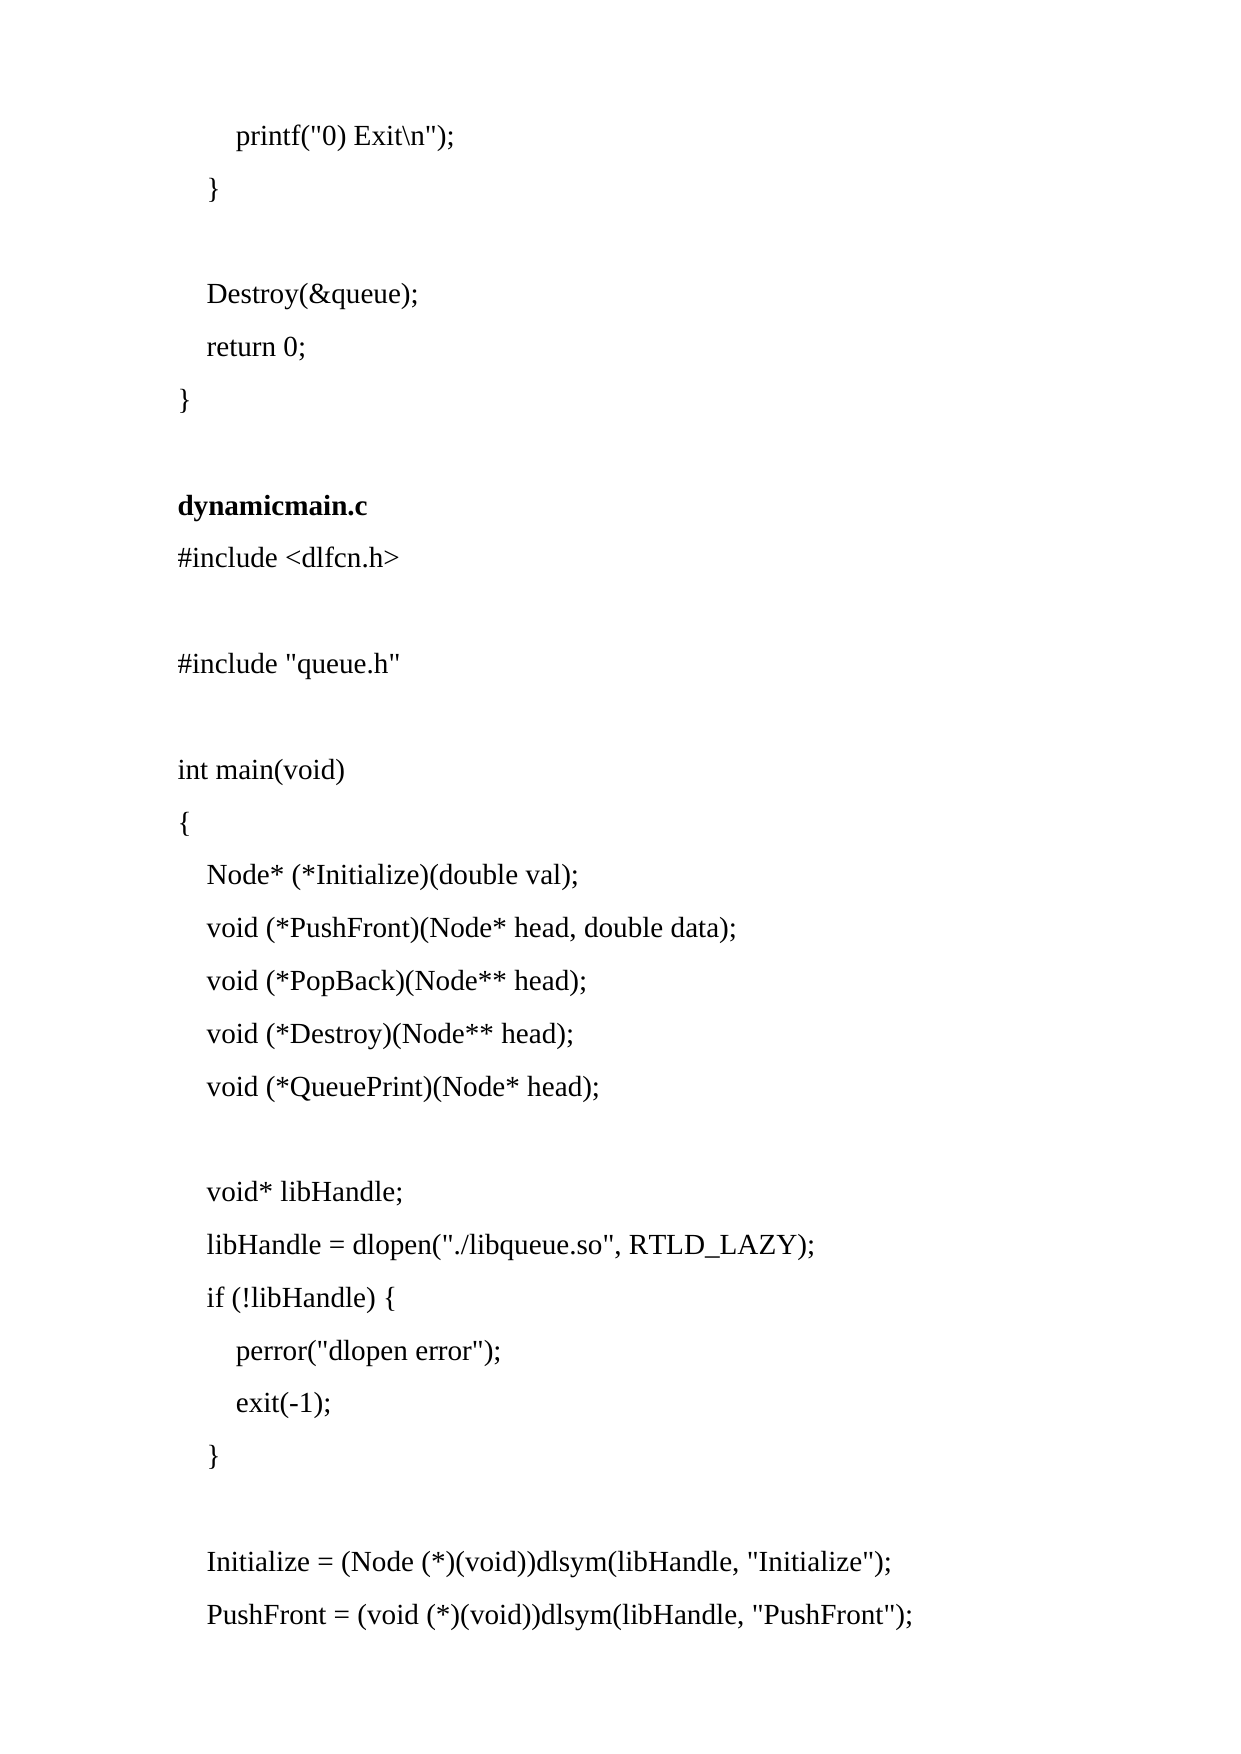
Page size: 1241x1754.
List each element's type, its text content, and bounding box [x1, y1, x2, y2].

text } [177, 1438, 1152, 1472]
text void (*QueuePrint)(Node* head); [177, 1069, 1152, 1102]
text Initialize = (Node (*)(void))dlsym(libHandle, "Initialize"); [177, 1544, 1152, 1578]
text #include <dlfcn.h> [177, 541, 1152, 574]
text int main(void) [177, 752, 1152, 785]
text PushFront = (void (*)(void))dlsym(libHandle, "PushFront"); [177, 1597, 1152, 1630]
text void (*Destroy)(Node** head); [177, 1016, 1152, 1049]
text void* libHandle; [177, 1174, 1152, 1208]
text printf("0) Exit\n"); [177, 118, 1152, 152]
text #include "queue.h" [177, 646, 1152, 680]
text Destroy(&queue); [177, 277, 1152, 310]
text void (*PopBack)(Node** head); [177, 963, 1152, 997]
text return 0; [177, 329, 1152, 363]
text if (!libHandle) { [177, 1280, 1152, 1313]
text dynamicmain.c [177, 488, 1152, 521]
text } [177, 171, 1152, 204]
text { [177, 805, 1152, 838]
text libHandle = dlopen("./libqueue.so", RTLD_LAZY); [177, 1227, 1152, 1261]
text perror("dlopen error"); [177, 1333, 1152, 1366]
text Node* (*Initialize)(double val); [177, 857, 1152, 891]
text void (*PushFront)(Node* head, double data); [177, 910, 1152, 944]
text exit(-1); [177, 1386, 1152, 1419]
text } [177, 382, 1152, 416]
